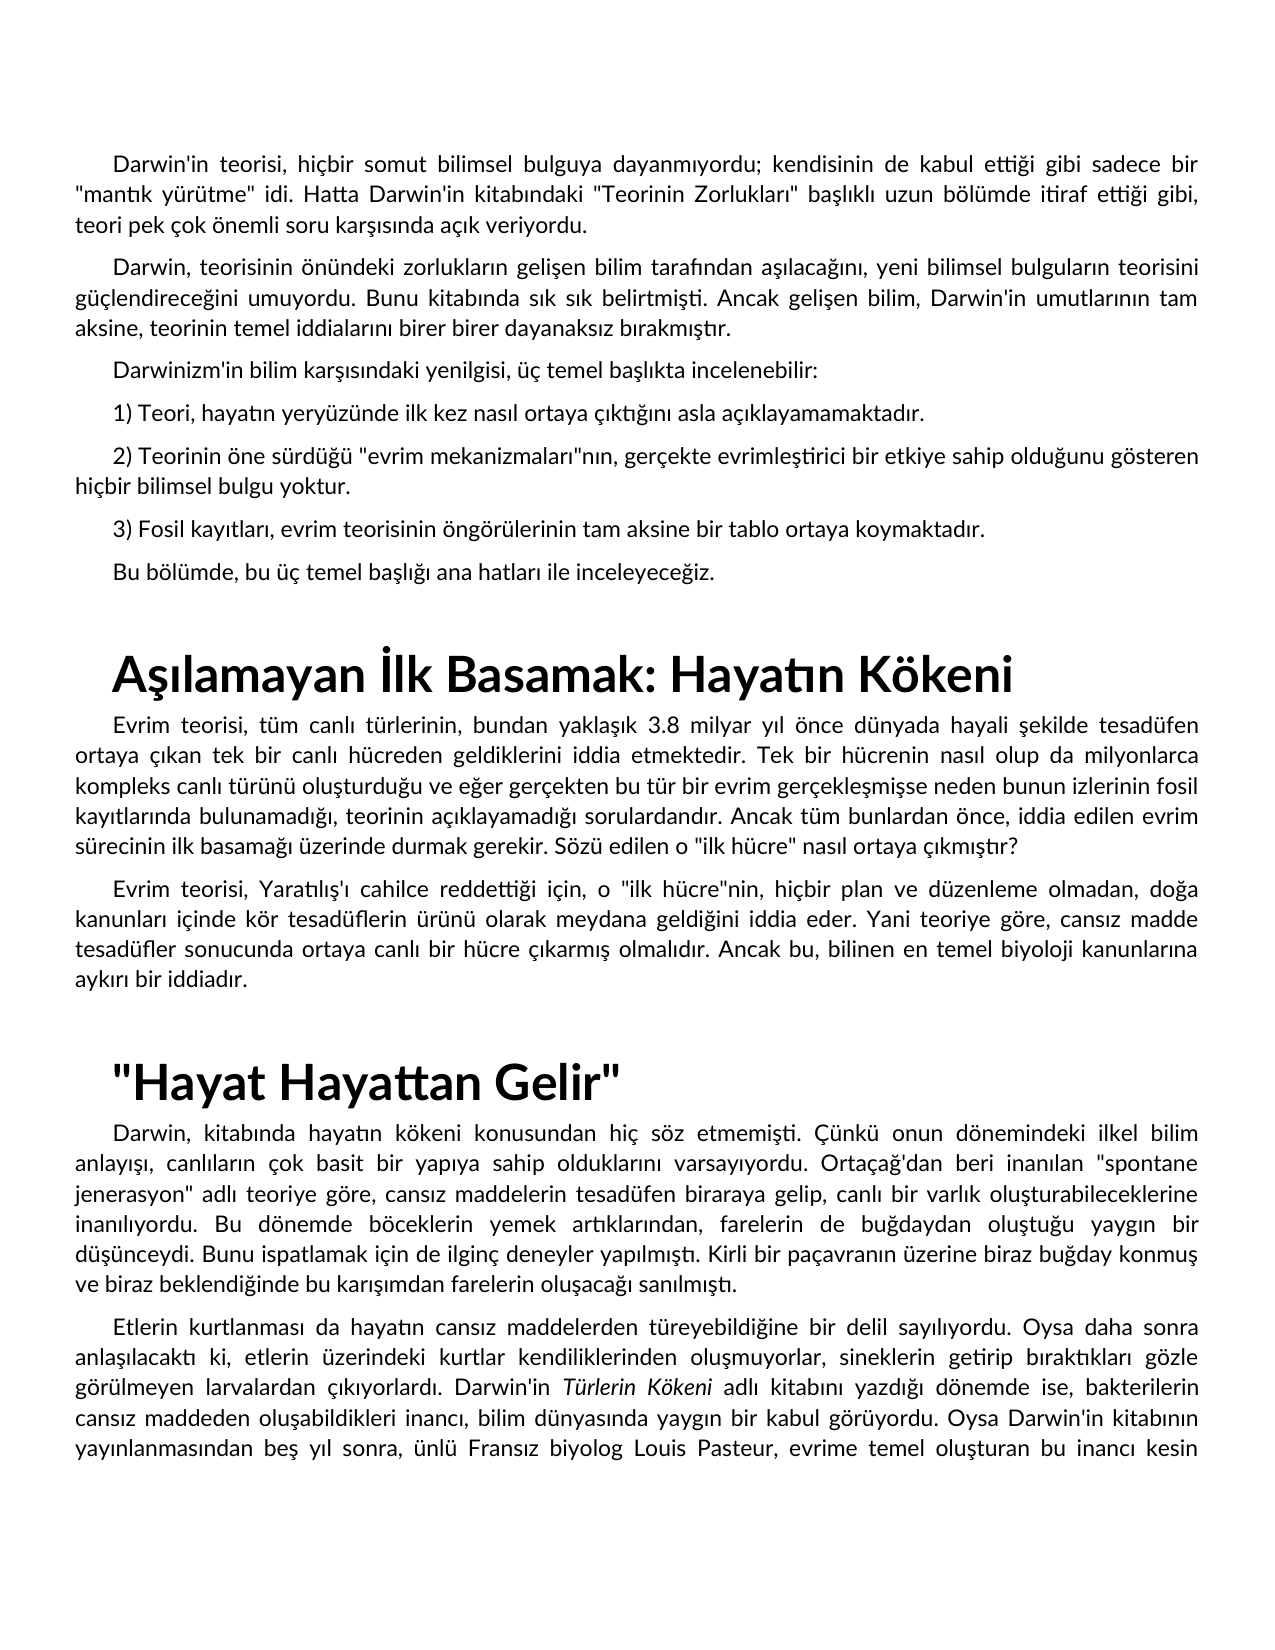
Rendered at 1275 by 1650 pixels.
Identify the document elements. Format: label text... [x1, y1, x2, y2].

text Darwinizm'in bilim karşısındaki yenilgisi, üç temel başlıkta incelenebilir: [75, 356, 1200, 384]
text Bu bölümde, bu üç temel başlığı ana hatları ile inceleyeceğiz. [75, 557, 1200, 585]
text 1) Teori, hayatın yeryüzünde ilk kez nasıl ortaya çıktığını asla açıklayamamaktadır. [75, 399, 1200, 426]
text Etlerin kurtlanması da hayatın cansız maddelerden türeyebildiğine bir delil sayılıyordu. Oysa daha sonra anlaşılacaktı ki, etlerin üzerindeki kurtlar kendiliklerinden oluşmuyorlar, sineklerin getirip bıraktıkları gözle görülmeyen larvalardan çıkıyorlardı. Darwin'in Türlerin Kökeni adlı kitabını yazdığı dönemde ise, bakterilerin cansız maddeden oluşabildikleri inancı, bilim dünyasında yaygın bir kabul görüyordu. Oysa Darwin'in kitabının yayınlanmasından beş yıl sonra, ünlü Fransız biyolog Louis Pasteur, evrime temel oluşturan bu inancı kesin [75, 1313, 1200, 1461]
text Darwin, teorisinin önündeki zorlukların gelişen bilim tarafından aşılacağını, yeni bilimsel bulguların teorisini güçlendireceğini umuyordu. Bunu kitabında sık sık belirtmişti. Ancak gelişen bilim, Darwin'in umutlarının tam aksine, teorinin temel iddialarını birer birer dayanaksız bırakmıştır. [75, 253, 1200, 341]
text Evrim teorisi, tüm canlı türlerinin, bundan yaklaşık 3.8 milyar yıl önce dünyada hayali şekilde tesadüfen ortaya çıkan tek bir canlı hücreden geldiklerini iddia etmektedir. Tek bir hücrenin nasıl olup da milyonlarca kompleks canlı türünü oluşturduğu ve eğer gerçekten bu tür bir evrim gerçekleşmişse neden bunun izlerinin fosil kayıtlarında bulunamadığı, teorinin açıklayamadığı sorulardandır. Ancak tüm bunlardan önce, iddia edilen evrim sürecinin ilk basamağı üzerinde durmak gerekir. Sözü edilen o "ilk hücre" nasıl ortaya çıkmıştır? [75, 711, 1200, 859]
subtitle Aşılamayan İlk Basamak: Hayatın Kökeni [112, 643, 1200, 703]
text Darwin, kitabında hayatın kökeni konusundan hiç söz etmemişti. Çünkü onun dönemindeki ilkel bilim anlayışı, canlıların çok basit bir yapıya sahip olduklarını varsayıyordu. Ortaçağ'dan beri inanılan "spontane jenerasyon" adlı teoriye göre, cansız maddelerin tesadüfen biraraya gelip, canlı bir varlık oluşturabileceklerine inanılıyordu. Bu dönemde böceklerin yemek artıklarından, farelerin de buğdaydan oluştuğu yaygın bir düşünceydi. Bunu ispatlamak için de ilginç deneyler yapılmıştı. Kirli bir paçavranın üzerine biraz buğday konmuş ve biraz beklendiğinde bu karışımdan farelerin oluşacağı sanılmıştı. [75, 1119, 1200, 1297]
subtitle "Hayat Hayattan Gelir" [112, 1051, 1200, 1111]
text Darwin'in teorisi, hiçbir somut bilimsel bulguya dayanmıyordu; kendisinin de kabul ettiği gibi sadece bir "mantık yürütme" idi. Hatta Darwin'in kitabındaki "Teorinin Zorlukları" başlıklı uzun bölümde itiraf ettiği gibi, teori pek çok önemli soru karşısında açık veriyordu. [75, 150, 1200, 238]
text Evrim teorisi, Yaratılış'ı cahilce reddettiği için, o "ilk hücre"nin, hiçbir plan ve düzenleme olmadan, doğa kanunları içinde kör tesadüflerin ürünü olarak meydana geldiğini iddia eder. Yani teoriye göre, cansız madde tesadüfler sonucunda ortaya canlı bir hücre çıkarmış olmalıdır. Ancak bu, bilinen en temel biyoloji kanunlarına aykırı bir iddiadır. [75, 874, 1200, 993]
text 3) Fosil kayıtları, evrim teorisinin öngörülerinin tam aksine bir tablo ortaya koymaktadır. [75, 514, 1200, 542]
text 2) Teorinin öne sürdüğü "evrim mekanizmaları"nın, gerçekte evrimleştirici bir etkiye sahip olduğunu gösteren hiçbir bilimsel bulgu yoktur. [75, 442, 1200, 499]
